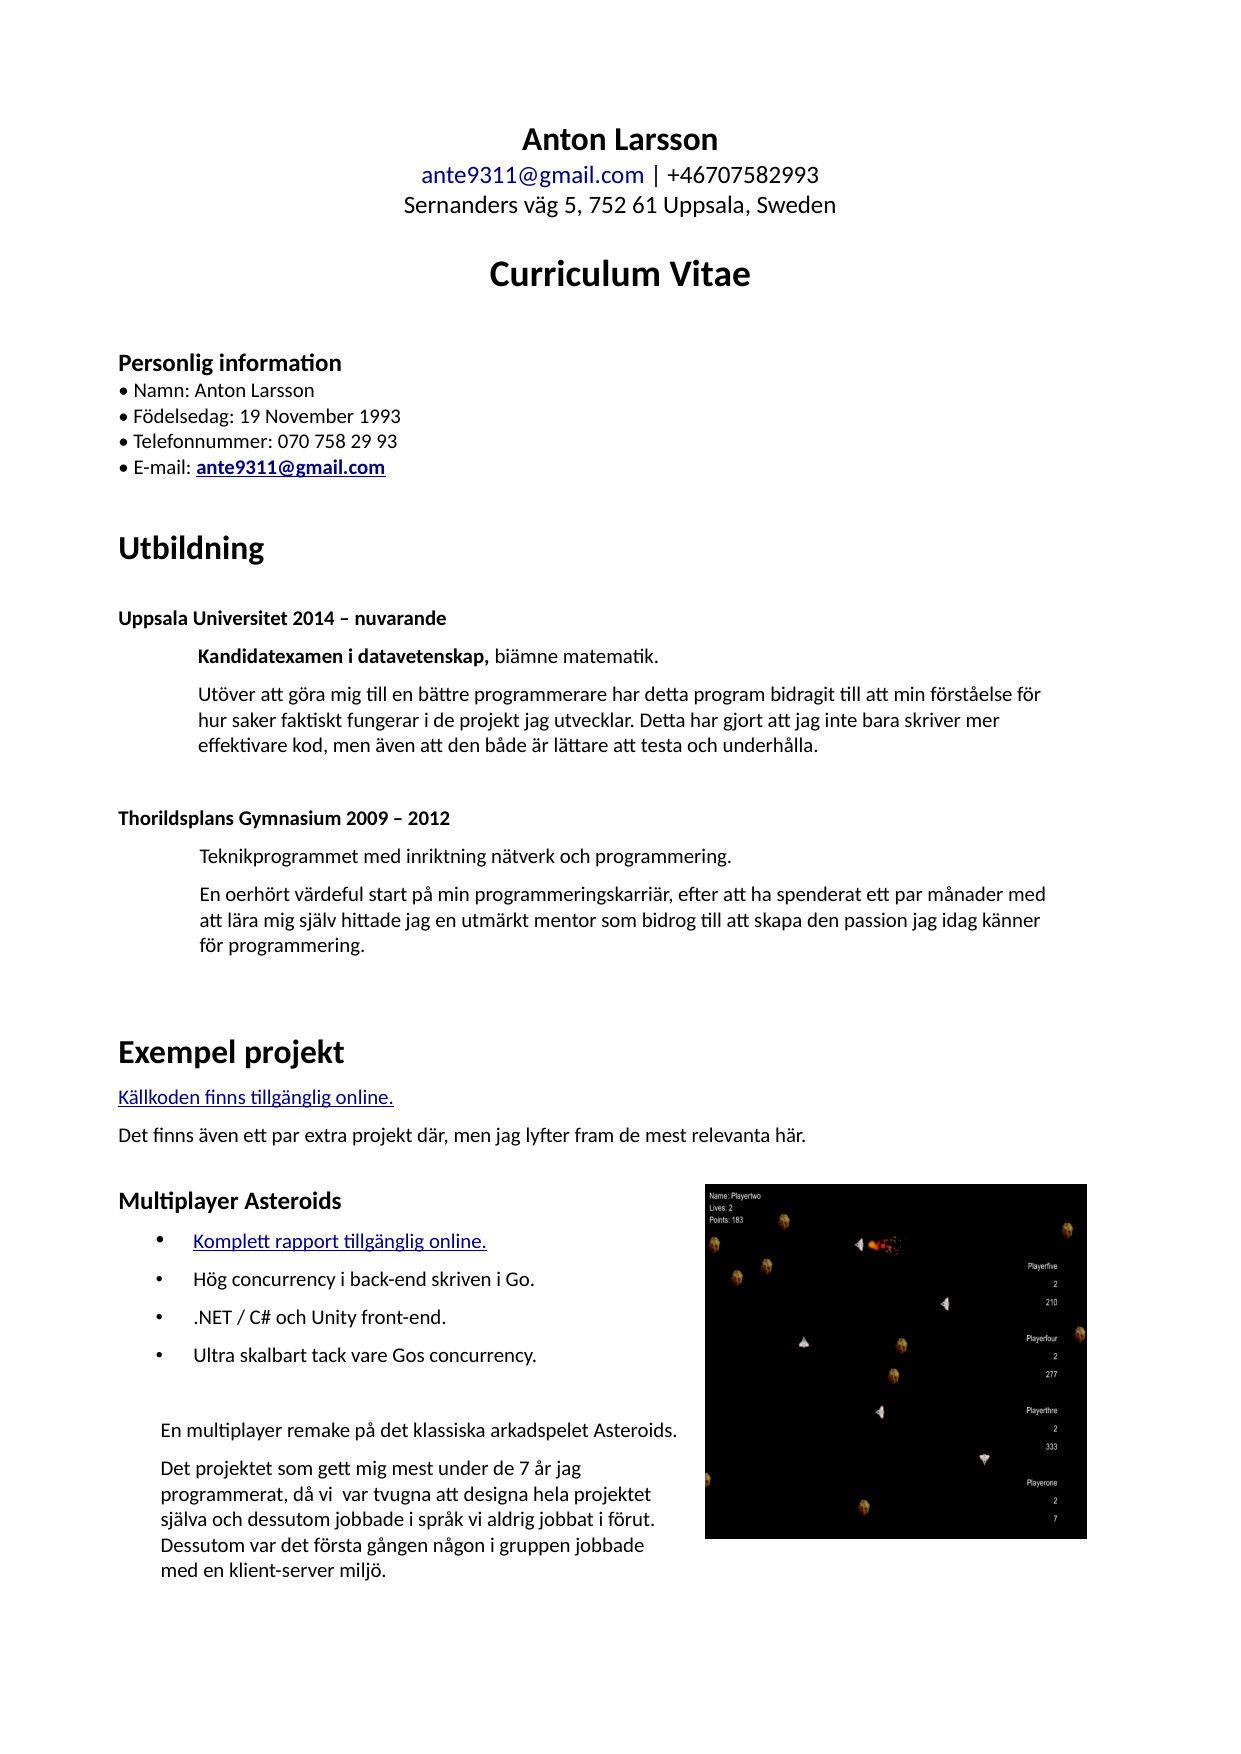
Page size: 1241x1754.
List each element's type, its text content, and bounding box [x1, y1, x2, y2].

list Ultra skalbart tack vare Gos concurrency. [156, 1342, 705, 1367]
text • Telefonnummer: 070 758 29 93 [118, 428, 1122, 454]
text Thorildsplans Gymnasium 2009 – 2012 [118, 806, 1122, 831]
subtitle Utbildning [118, 527, 1122, 568]
text • Födelsedag: 19 November 1993 [118, 403, 1122, 428]
text ante9311@gmail.com | +46707582993 [118, 159, 1122, 189]
subtitle [1087, 1185, 1122, 1215]
list [1087, 1228, 1122, 1253]
text Utöver att göra mig till en bättre programmerare har detta program bidragit till att min förståelse för hur saker faktiskt fungerar i de projekt jag utvecklar. Detta har gjort att jag inte bara skriver mer effektivare kod, men även att den både är lättare att testa och underhålla. [198, 681, 1051, 758]
list Komplett rapport tillgänglig online. [156, 1228, 705, 1253]
text Sernanders väg 5, 752 61 Uppsala, Sweden [118, 189, 1122, 220]
list [1087, 1342, 1122, 1367]
text Anton Larsson [118, 118, 1122, 159]
text En multiplayer remake på det klassiska arkadspelet Asteroids. [160, 1418, 686, 1443]
text • E-mail: ante9311@gmail.com [118, 454, 1122, 479]
subtitle Exempel projekt [118, 1031, 1122, 1072]
text Det projektet som gett mig mest under de 7 år jag programmerat, då vi var tvugna att designa hela projektet själva och dessutom jobbade i språk vi aldrig jobbat i förut. Dessutom var det första gången någon i gruppen jobbade med en klient-server miljö. [160, 1456, 686, 1583]
text Kandidatexamen i datavetenskap, biämne matematik. [198, 643, 1122, 669]
list Hög concurrency i back-end skriven i Go. [156, 1266, 705, 1291]
text Källkoden finns tillgänglig online. [118, 1084, 1122, 1109]
list .NET / C# och Unity front-end. [156, 1304, 705, 1329]
subtitle Uppsala Universitet 2014 – nuvarande [118, 606, 1122, 631]
text Det finns även ett par extra projekt där, men jag lyfter fram de mest relevanta här. [118, 1122, 1122, 1147]
list [1087, 1266, 1122, 1291]
text En oerhört värdeful start på min programmeringskarriär, efter att ha spenderat ett par månader med att lära mig själv hittade jag en utmärkt mentor som bidrog till att skapa den passion jag idag känner för programmering. [199, 881, 1049, 958]
text • Namn: Anton Larsson [118, 378, 1122, 403]
list [1087, 1304, 1122, 1329]
text Curriculum Vitae [118, 250, 1122, 296]
subtitle Multiplayer Asteroids [118, 1185, 705, 1215]
text Personlig information [118, 347, 1122, 378]
picture [705, 1184, 1087, 1539]
text Teknikprogrammet med inriktning nätverk och programmering. [199, 843, 1122, 869]
